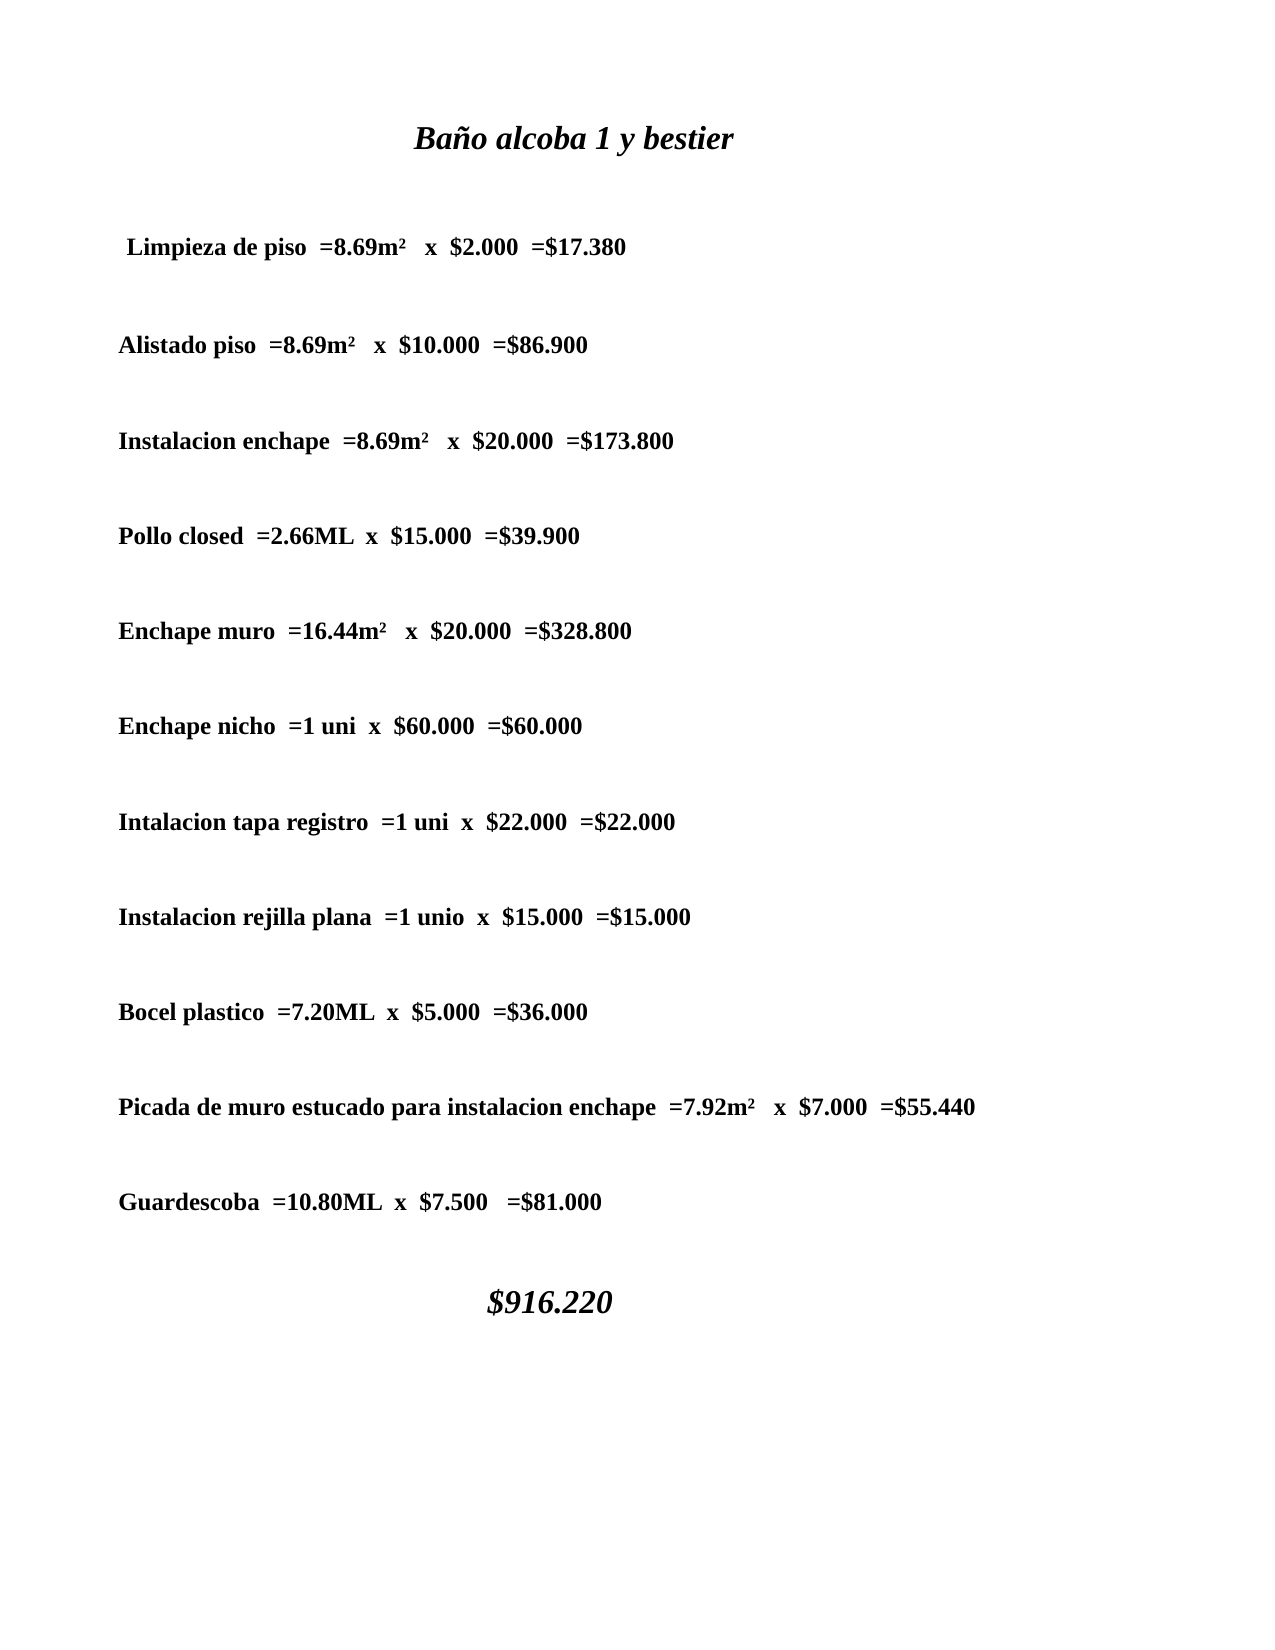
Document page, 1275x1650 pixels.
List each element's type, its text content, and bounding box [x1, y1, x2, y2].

text Intalacion tapa registro =1 uni x $22.000 =$22.000 [118, 807, 1157, 835]
text Instalacion rejilla plana =1 unio x $15.000 =$15.000 [118, 902, 1157, 931]
text $916.220 [118, 1283, 1157, 1321]
text Enchape nicho =1 uni x $60.000 =$60.000 [118, 711, 1157, 740]
text Limpieza de piso =8.69m² x $2.000 =$17.380 [118, 224, 1157, 263]
text Instalacion enchape =8.69m² x $20.000 =$173.800 [118, 426, 1157, 454]
text Enchape muro =16.44m² x $20.000 =$328.800 [118, 616, 1157, 645]
text Baño alcoba 1 y bestier [118, 118, 1157, 156]
text Pollo closed =2.66ML x $15.000 =$39.900 [118, 521, 1157, 550]
text Guardescoba =10.80ML x $7.500 =$81.000 [118, 1187, 1157, 1216]
text Picada de muro estucado para instalacion enchape =7.92m² x $7.000 =$55.440 [118, 1092, 1157, 1121]
text Alistado piso =8.69m² x $10.000 =$86.900 [118, 331, 1157, 359]
text Bocel plastico =7.20ML x $5.000 =$36.000 [118, 997, 1157, 1026]
